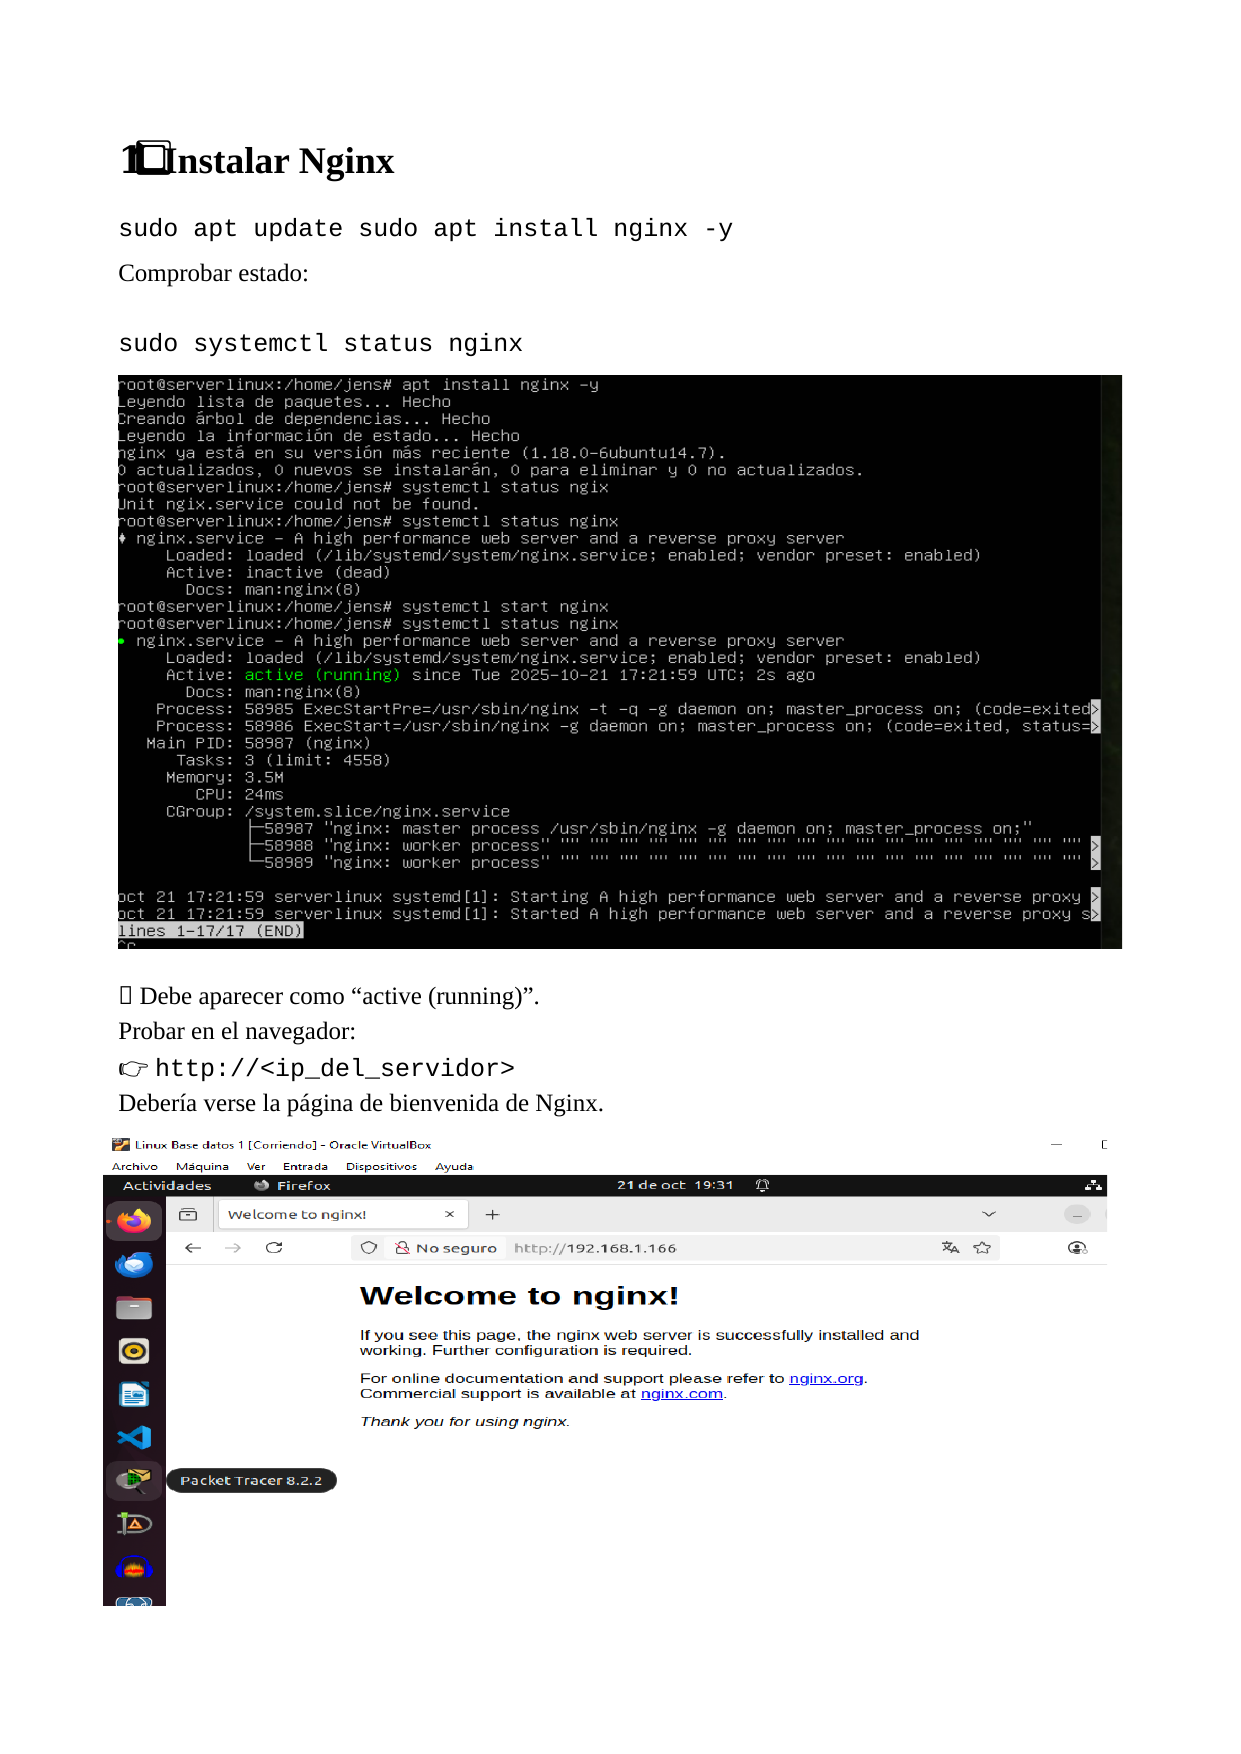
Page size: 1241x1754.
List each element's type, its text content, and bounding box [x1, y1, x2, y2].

text sudo systemctl status nginx [118, 330, 1122, 358]
text ✅ Debe aparecer como “active (running)”. Probar en el navegador: 👉 http://<ip_del_servidor> Debería verse la página de bienvenida de Nginx. [118, 978, 1122, 1117]
text Comprobar estado: [118, 258, 1122, 287]
text sudo apt update sudo apt install nginx -y [118, 215, 1122, 243]
subtitle 🔹 1️⃣ Instalar Nginx [118, 139, 1122, 182]
